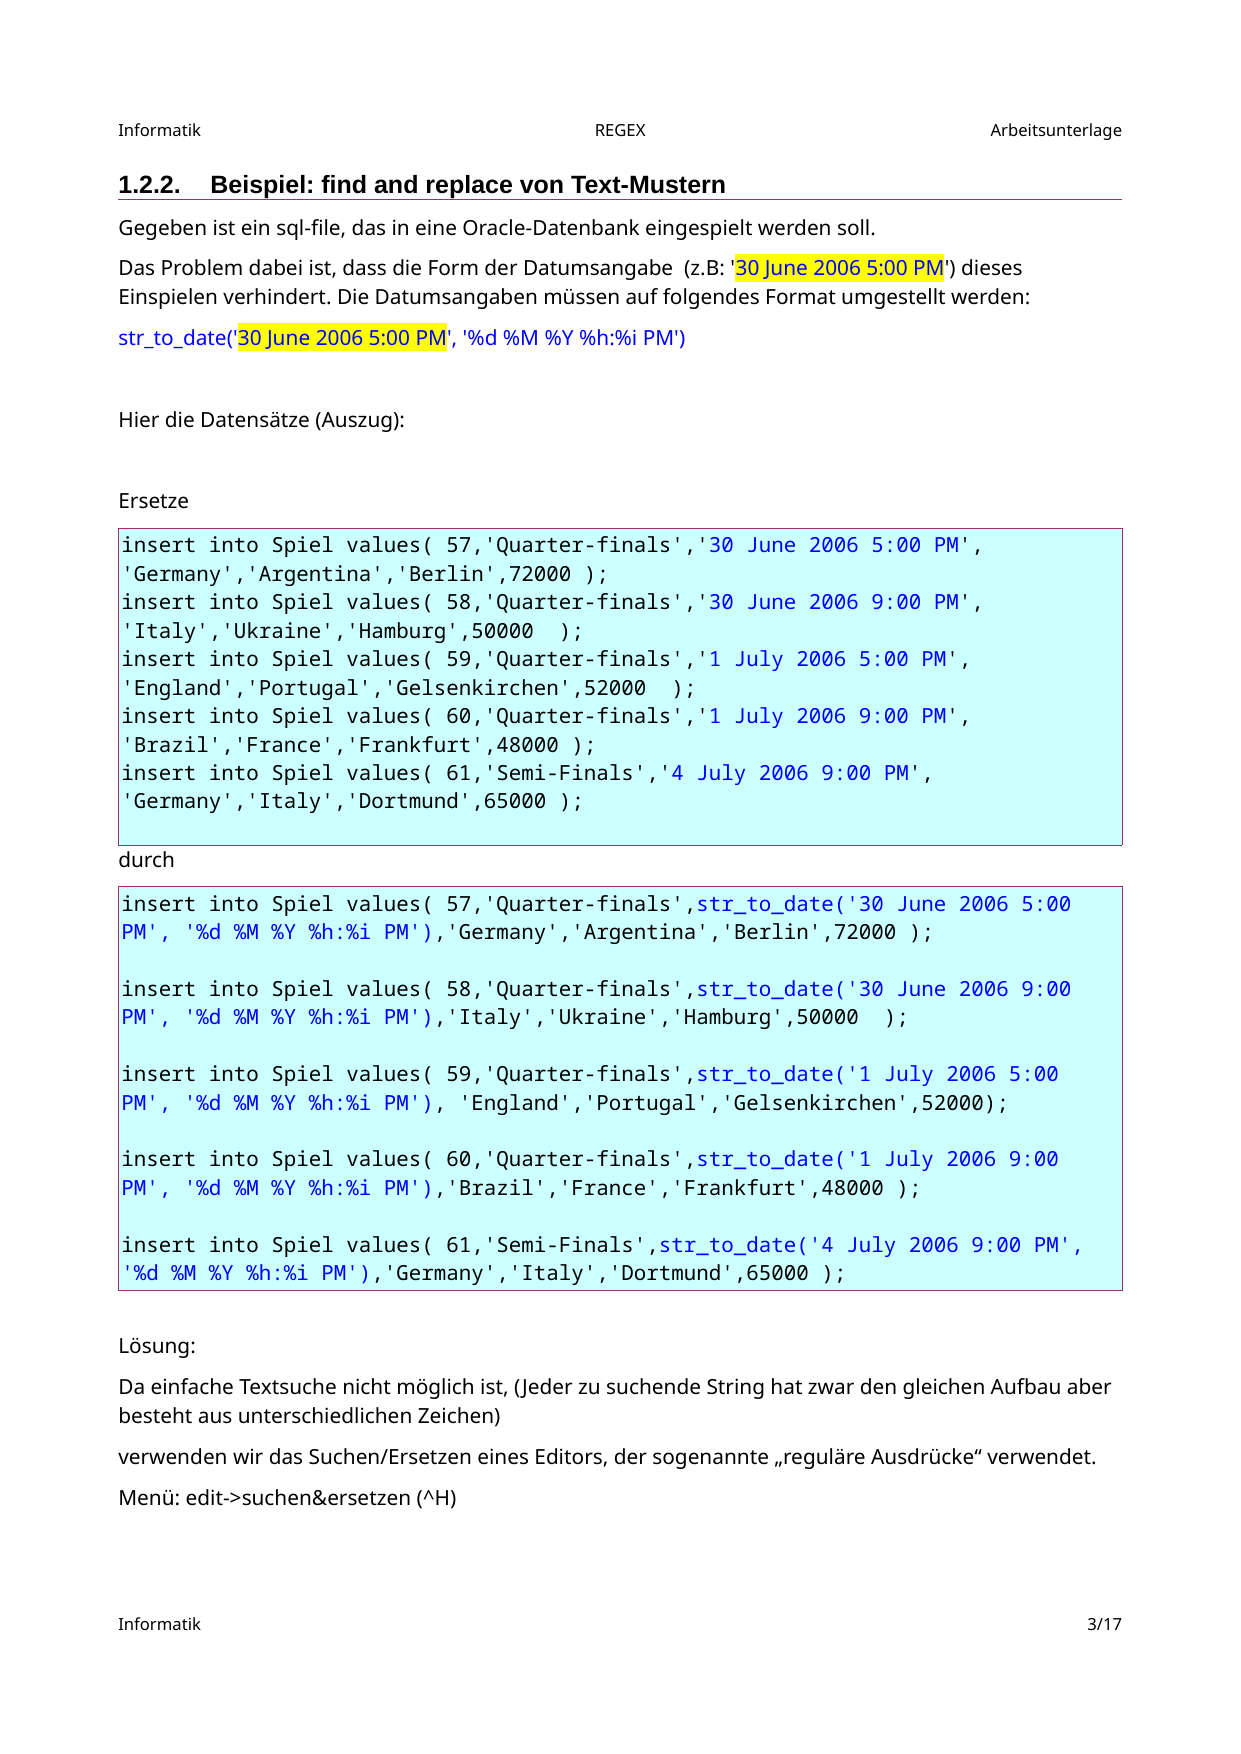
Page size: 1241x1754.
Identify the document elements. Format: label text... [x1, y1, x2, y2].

text Lösung: [118, 1331, 1122, 1360]
text Hier die Datensätze (Auszug): [118, 405, 1122, 433]
text durch [118, 846, 1122, 873]
subtitle Beispiel: find and replace von Text-Mustern [118, 170, 1122, 199]
text Da einfache Textsuche nicht möglich ist, (Jeder zu suchende String hat zwar den gleichen Aufbau aber besteht aus unterschiedlichen Zeichen) [118, 1372, 1122, 1429]
text insert into Spiel values( 58,'Quarter-finals','30 June 2006 9:00 PM', 'Italy','Ukraine','Hamburg',50000 ); [119, 584, 1122, 641]
text insert into Spiel values( 61,'Semi-Finals',str_to_date('4 July 2006 9:00 PM', '%d %M %Y %h:%i PM'),'Germany','Italy','Dortmund',65000 ); [119, 1227, 1122, 1290]
text insert into Spiel values( 58,'Quarter-finals',str_to_date('30 June 2006 9:00 PM', '%d %M %Y %h:%i PM'),'Italy','Ukraine','Hamburg',50000 ); [119, 971, 1122, 1028]
text insert into Spiel values( 57,'Quarter-finals','30 June 2006 5:00 PM', 'Germany','Argentina','Berlin',72000 ); [119, 529, 1122, 584]
text Ersetze [118, 487, 1122, 515]
text Das Problem dabei ist, dass die Form der Datumsangabe (z.B: '30 June 2006 5:00 PM') dieses Einspielen verhindert. Die Datumsangaben müssen auf folgendes Format umgestellt werden: [118, 253, 1122, 310]
text insert into Spiel values( 59,'Quarter-finals','1 July 2006 5:00 PM', 'England','Portugal','Gelsenkirchen',52000 ); [119, 641, 1122, 698]
text insert into Spiel values( 60,'Quarter-finals','1 July 2006 9:00 PM', 'Brazil','France','Frankfurt',48000 ); [119, 698, 1122, 755]
text insert into Spiel values( 59,'Quarter-finals',str_to_date('1 July 2006 5:00 PM', '%d %M %Y %h:%i PM'), 'England','Portugal','Gelsenkirchen',52000); [119, 1056, 1122, 1113]
text str_to_date('30 June 2006 5:00 PM', '%d %M %Y %h:%i PM') [118, 323, 1122, 351]
text verwenden wir das Suchen/Ersetzen eines Editors, der sogenannte „reguläre Ausdrücke“ verwendet. [118, 1442, 1122, 1470]
text Gegeben ist ein sql-file, das in eine Oracle-Datenbank eingespielt werden soll. [118, 213, 1122, 241]
text insert into Spiel values( 61,'Semi-Finals','4 July 2006 9:00 PM', 'Germany','Italy','Dortmund',65000 ); [119, 755, 1122, 813]
text Menü: edit->suchen&ersetzen (^H) [118, 1483, 1122, 1568]
text insert into Spiel values( 57,'Quarter-finals',str_to_date('30 June 2006 5:00 PM', '%d %M %Y %h:%i PM'),'Germany','Argentina','Berlin',72000 ); [119, 887, 1122, 942]
text insert into Spiel values( 60,'Quarter-finals',str_to_date('1 July 2006 9:00 PM', '%d %M %Y %h:%i PM'),'Brazil','France','Frankfurt',48000 ); [119, 1142, 1122, 1198]
